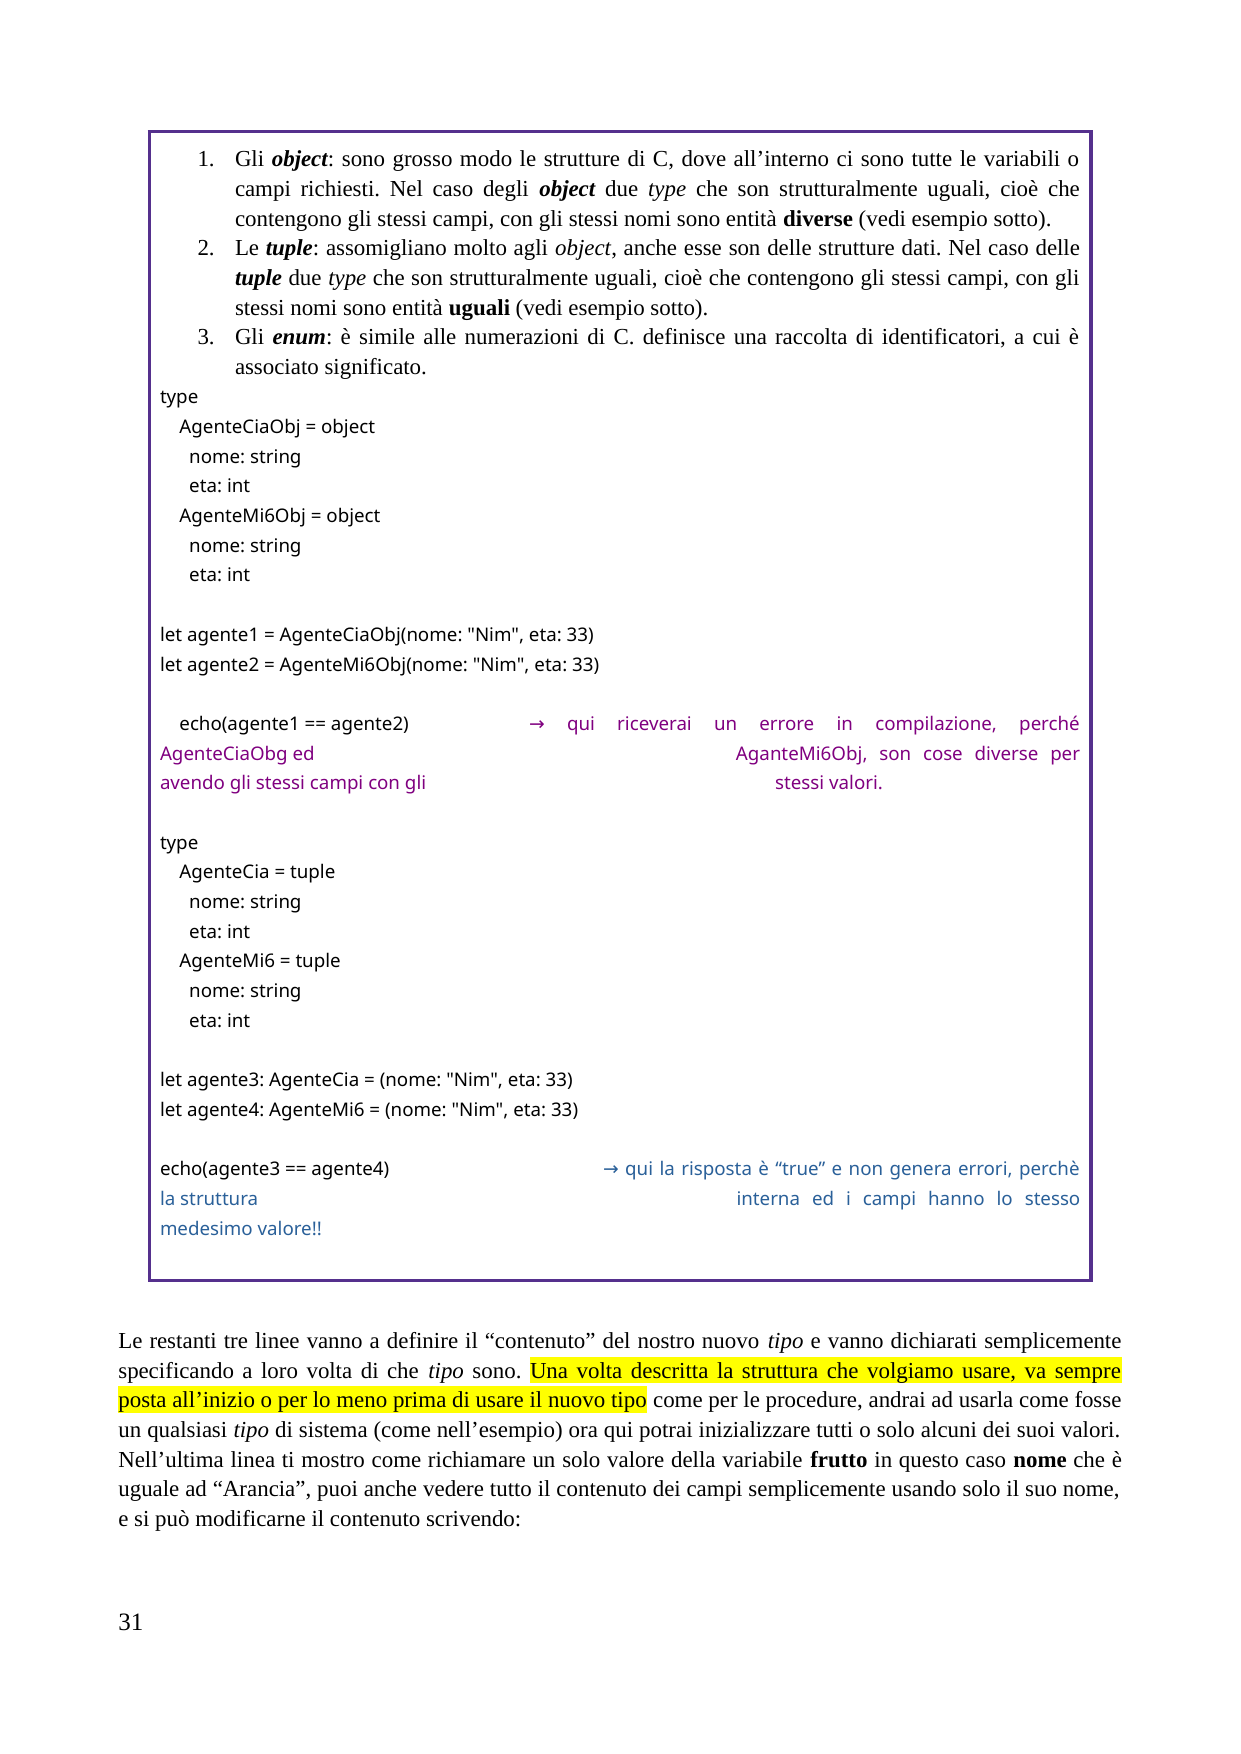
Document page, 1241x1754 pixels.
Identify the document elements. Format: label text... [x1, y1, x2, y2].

list Le tuple: assomigliano molto agli object, anche esse son delle strutture dati. Nel caso delle tuple due type che son strutturalmente uguali, cioè che contengono gli stessi campi, con gli stessi nomi sono entità uguali (vedi esempio sotto). [197, 231, 1081, 320]
list type [160, 379, 1081, 409]
list nome: string [160, 439, 1081, 468]
list nome: string [160, 528, 1081, 558]
list AgenteCiaObj = object [160, 409, 1081, 439]
list type [160, 825, 1081, 854]
list eta: int [160, 914, 1081, 943]
list let agente1 = AgenteCiaObj(nome: "Nim", eta: 33) [160, 617, 1081, 647]
list nome: string [160, 973, 1081, 1003]
list AgenteCia = tuple [160, 854, 1081, 884]
list eta: int [160, 558, 1081, 587]
list nome: string [160, 884, 1081, 914]
list AgenteMi6Obj = object [160, 498, 1081, 528]
list echo(agente3 == agente4) → qui la risposta è “true” e non genera errori, perchè la struttura interna ed i campi hanno lo stesso medesimo valore!! [160, 1151, 1081, 1240]
list let agente4: AgenteMi6 = (nome: "Nim", eta: 33) [160, 1092, 1081, 1122]
list Gli object: sono grosso modo le strutture di C, dove all’interno ci sono tutte le variabili o campi richiesti. Nel caso degli object due type che son strutturalmente uguali, cioè che contengono gli stessi campi, con gli stessi nomi sono entità diverse (vedi esempio sotto). [197, 142, 1081, 231]
list eta: int [160, 468, 1081, 498]
list AgenteMi6 = tuple [160, 943, 1081, 973]
list let agente2 = AgenteMi6Obj(nome: "Nim", eta: 33) [160, 647, 1081, 676]
text Le restanti tre linee vanno a definire il “contenuto” del nostro nuovo tipo e vanno dichiarati semplicemente specificando a loro volta di che tipo sono. Una volta descritta la struttura che volgiamo usare, va sempre posta all’inizio o per lo meno prima di usare il nuovo tipo come per le procedure, andrai ad usarla come fosse un qualsiasi tipo di sistema (come nell’esempio) ora qui potrai inizializzare tutti o solo alcuni dei suoi valori. Nell’ultima linea ti mostro come richiamare un solo valore della variabile frutto in questo caso nome che è uguale ad “Arancia”, puoi anche vedere tutto il contenuto dei campi semplicemente usando solo il suo nome, e si può modificarne il contenuto scrivendo: [118, 1324, 1122, 1531]
list let agente3: AgenteCia = (nome: "Nim", eta: 33) [160, 1062, 1081, 1092]
list echo(agente1 == agente2) → qui riceverai un errore in compilazione, perché AgenteCiaObg ed AganteMi6Obj, son cose diverse per avendo gli stessi campi con gli stessi valori. [160, 706, 1081, 795]
list eta: int [160, 1003, 1081, 1033]
list Gli enum: è simile alle numerazioni di C. definisce una raccolta di identificatori, a cui è associato significato. [197, 320, 1081, 379]
